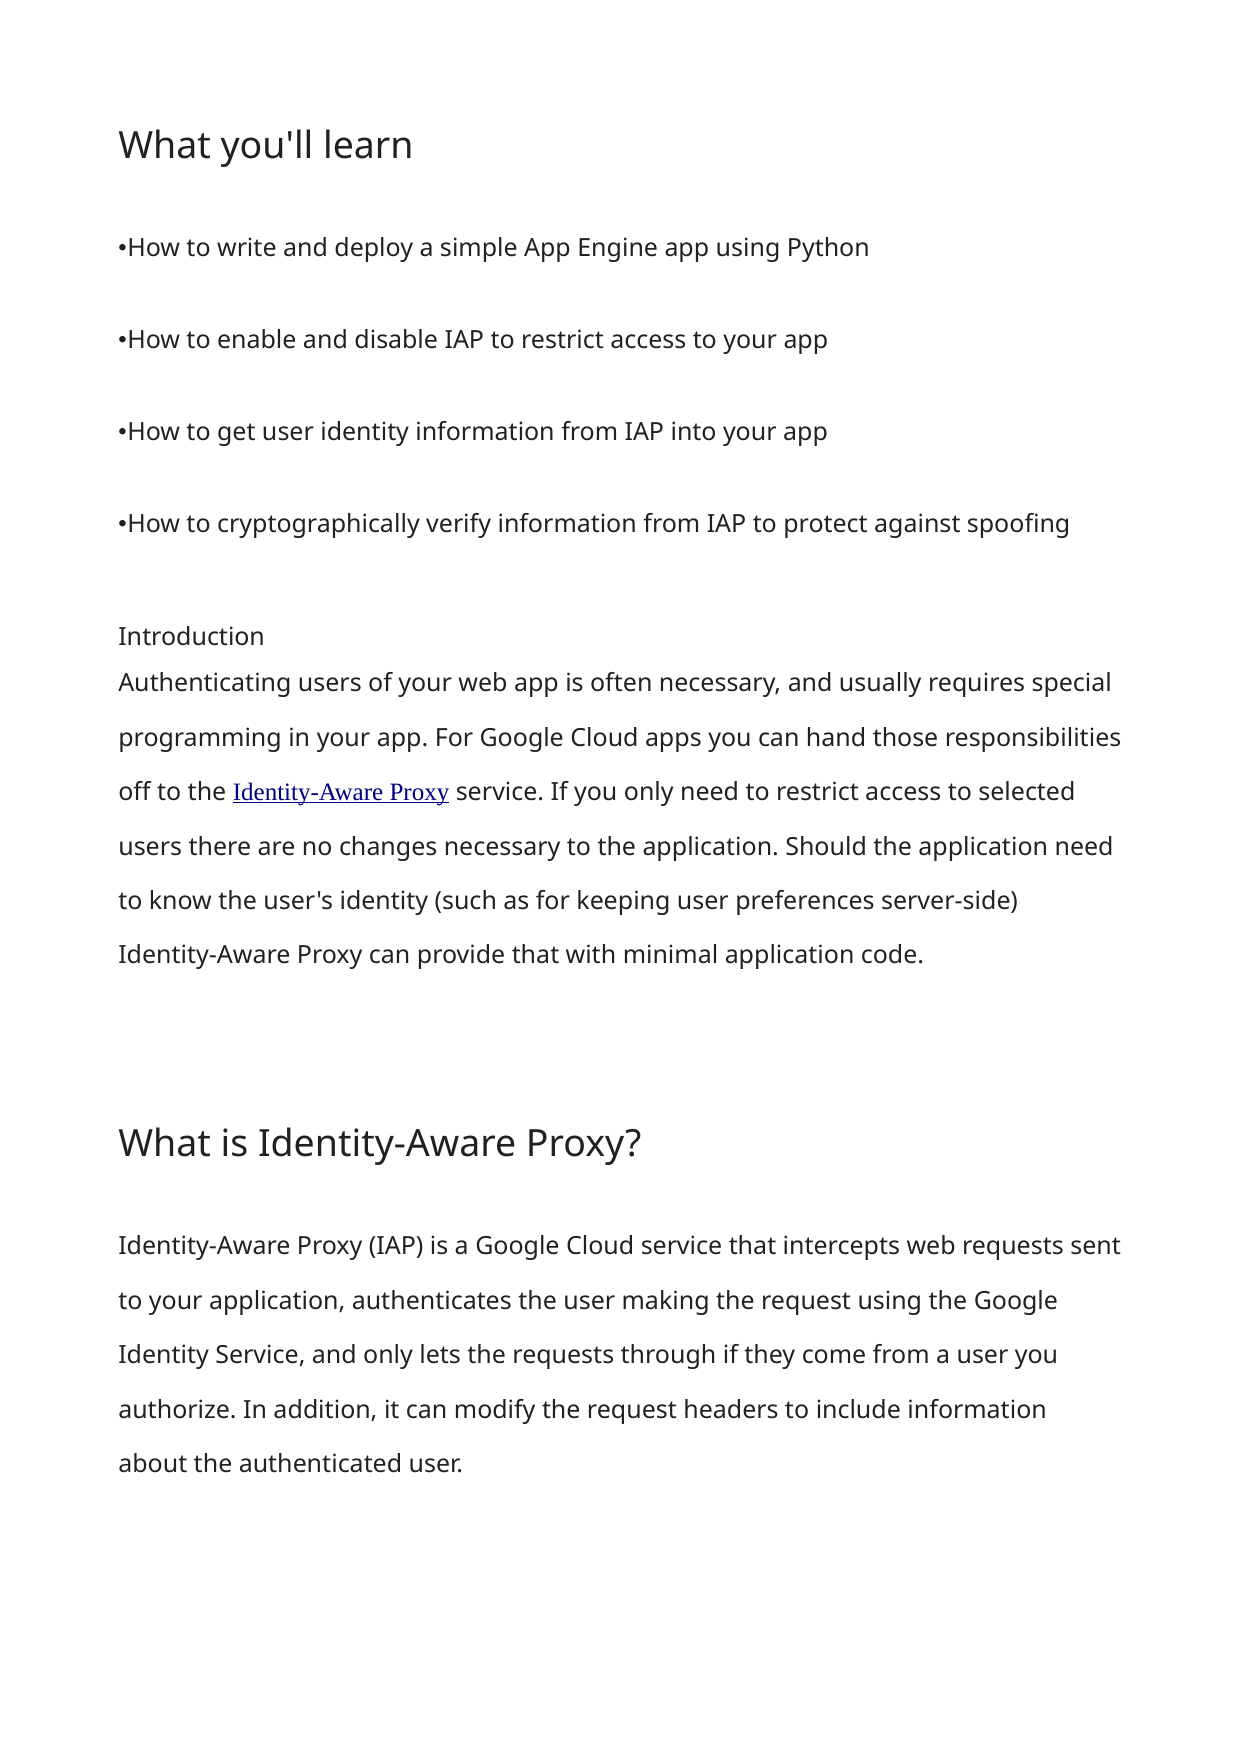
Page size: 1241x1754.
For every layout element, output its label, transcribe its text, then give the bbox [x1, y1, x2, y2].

list How to cryptographically verify information from IAP to protect against spoofing [118, 505, 1122, 539]
text Authenticating users of your web app is often necessary, and usually requires special programming in your app. For Google Cloud apps you can hand those responsibilities off to the Identity-Aware Proxy service. If you only need to restrict access to selected users there are no changes necessary to the application. Should the application need to know the user's identity (such as for keeping user preferences server-side) Identity-Aware Proxy can provide that with minimal application code. [118, 665, 1122, 971]
text Identity-Aware Proxy (IAP) is a Google Cloud service that intercepts web requests sent to your application, authenticates the user making the request using the Google Identity Service, and only lets the requests through if they come from a user you authorize. In addition, it can modify the request headers to include information about the authenticated user. [118, 1228, 1122, 1480]
subtitle What is Identity-Aware Proxy? [118, 1117, 1122, 1168]
subtitle What you'll learn [118, 118, 1122, 169]
subtitle Introduction [118, 618, 1122, 652]
list How to get user identity information from IAP into your app [118, 413, 1122, 447]
list How to write and deploy a simple App Engine app using Python [118, 229, 1122, 263]
list How to enable and disable IAP to restrict access to your app [118, 321, 1122, 355]
